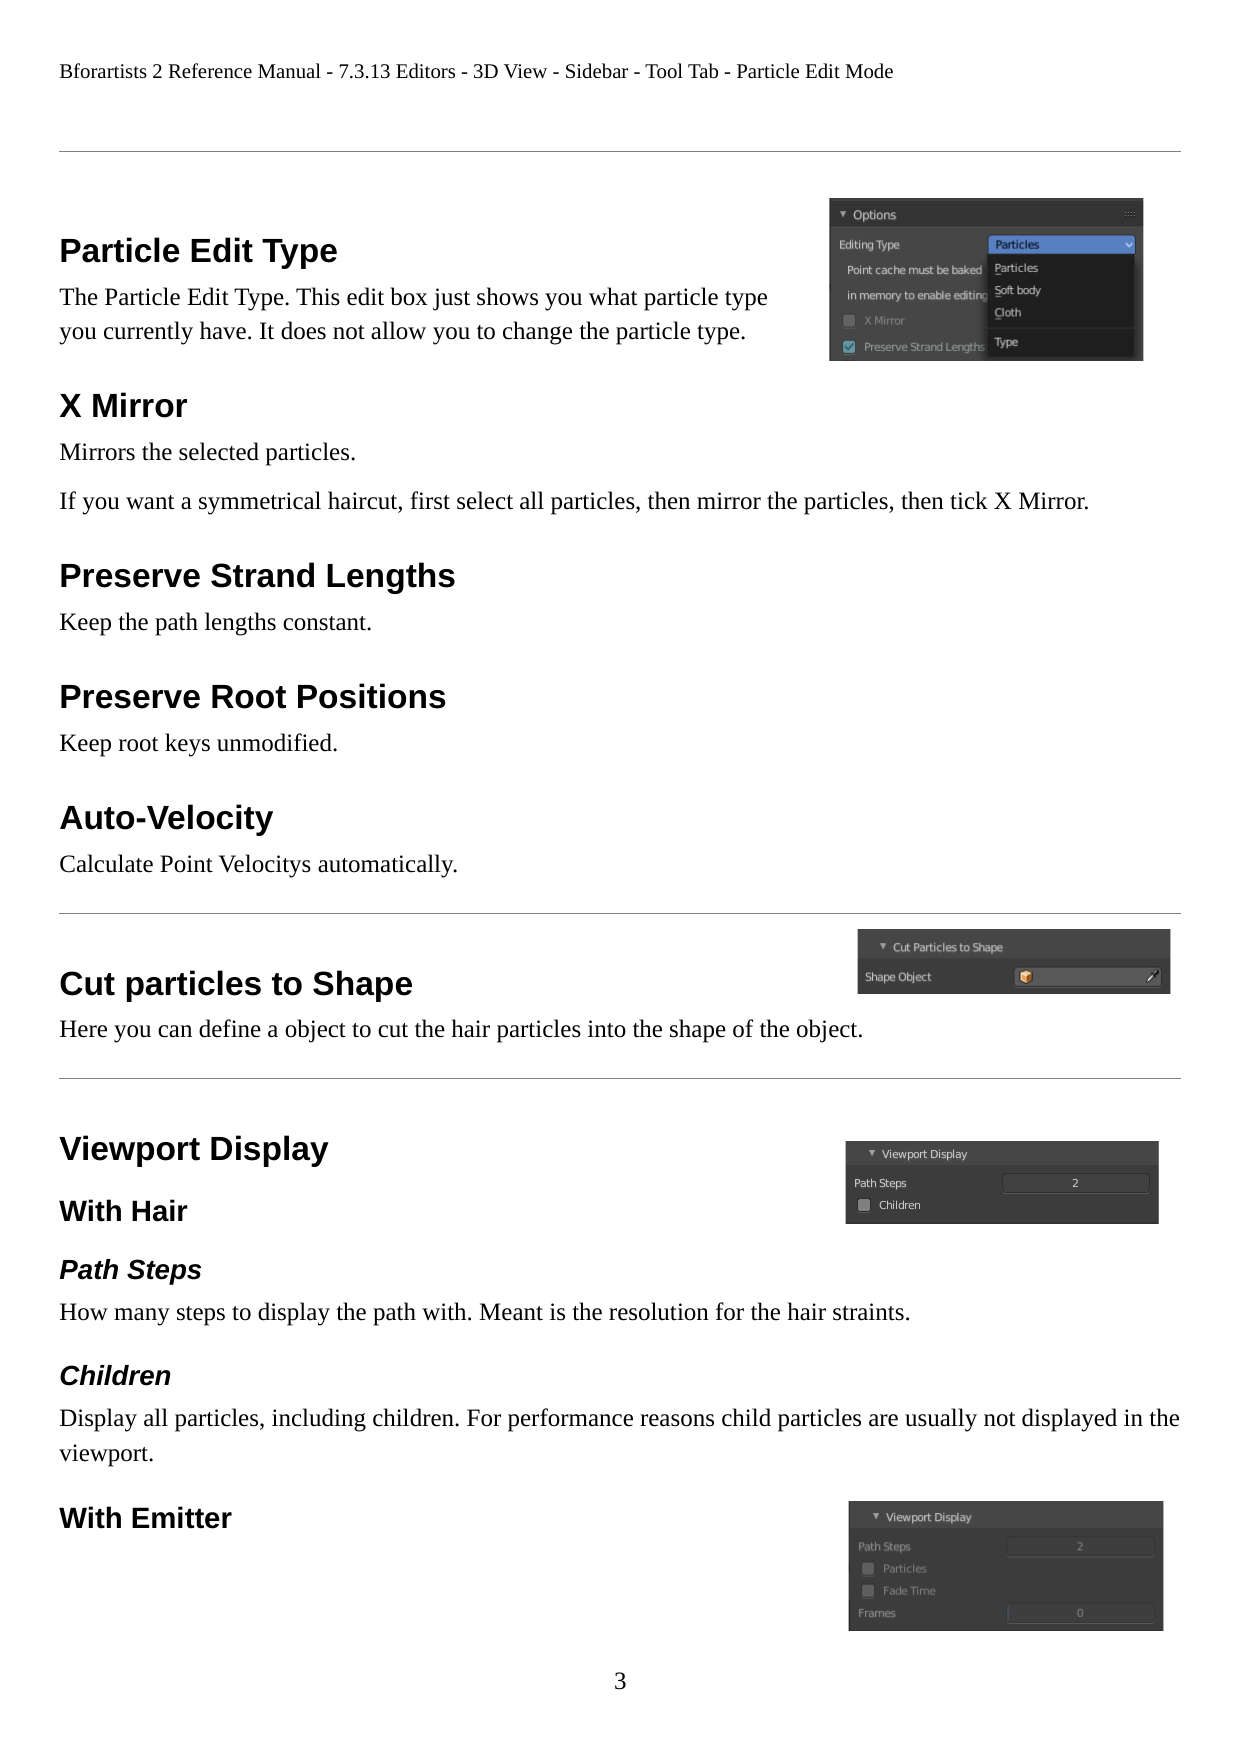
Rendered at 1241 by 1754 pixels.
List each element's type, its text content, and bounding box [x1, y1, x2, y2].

text If you want a symmetrical haircut, first select all particles, then mirror the particles, then tick X Mirror. [59, 486, 1181, 515]
subtitle With Hair [59, 1194, 1181, 1228]
subtitle [1164, 1501, 1181, 1535]
subtitle Preserve Root Positions [59, 677, 1181, 716]
subtitle Path Steps [59, 1253, 1181, 1285]
subtitle With Emitter [59, 1501, 848, 1535]
subtitle X Mirror [59, 386, 1181, 424]
picture [848, 1501, 1164, 1631]
subtitle Auto-Velocity [59, 798, 1181, 837]
subtitle Viewport Display [59, 1128, 1181, 1167]
text Here you can define a object to cut the hair particles into the shape of the object. [59, 1014, 1181, 1043]
picture [845, 1141, 1159, 1224]
subtitle Cut particles to Shape [59, 963, 1181, 1002]
subtitle Preserve Strand Lengths [59, 556, 1181, 595]
text Calculate Point Velocitys automatically. [59, 849, 1181, 878]
text Mirrors the selected particles. [59, 437, 1181, 466]
subtitle Particle Edit Type [59, 230, 829, 269]
picture [829, 198, 1144, 361]
subtitle Children [59, 1359, 1181, 1391]
text How many steps to display the path with. Meant is the resolution for the hair straints. [59, 1297, 1181, 1326]
text The Particle Edit Type. This edit box just shows you what particle type you currently have. It does not allow you to change the particle type. [59, 282, 829, 345]
picture [857, 929, 1171, 994]
text Keep the path lengths constant. [59, 607, 1181, 636]
text Keep root keys unmodified. [59, 728, 1181, 757]
text Display all particles, including children. For performance reasons child particles are usually not displayed in the viewport. [59, 1403, 1181, 1467]
subtitle [1144, 230, 1181, 269]
